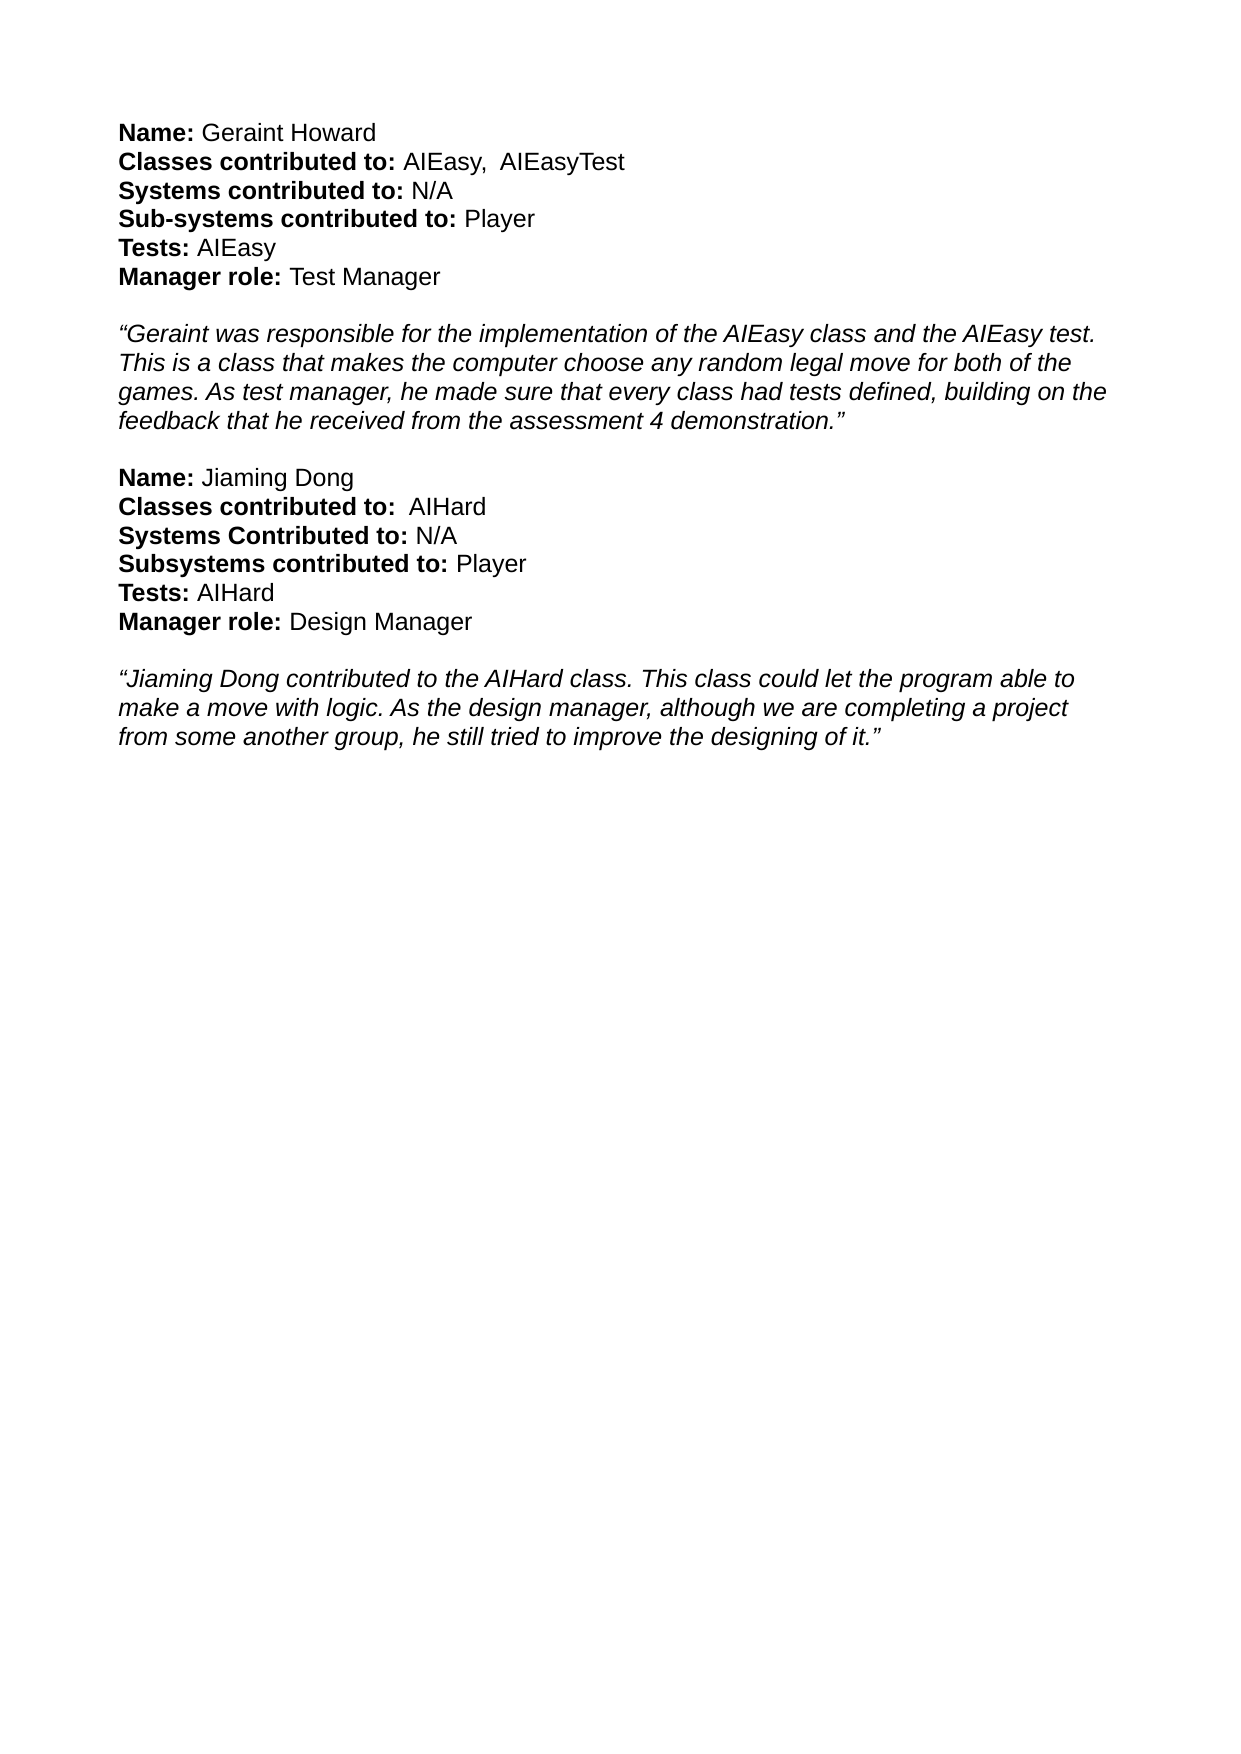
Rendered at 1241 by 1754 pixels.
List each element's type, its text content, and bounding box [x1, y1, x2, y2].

text Manager role: Design Manager [118, 607, 1122, 636]
text Classes contributed to: AIHard [118, 492, 1122, 521]
text Classes contributed to: AIEasy, AIEasyTest [118, 147, 1122, 176]
text Sub-systems contributed to: Player [118, 204, 1122, 233]
text Systems contributed to: N/A [118, 176, 1122, 204]
text Tests: AIEasy [118, 233, 1122, 262]
text Name: Jiaming Dong [118, 463, 1122, 492]
text Manager role: Test Manager [118, 262, 1122, 291]
text Tests: AIHard [118, 578, 1122, 607]
text Name: Geraint Howard [118, 118, 1122, 147]
text “Geraint was responsible for the implementation of the AIEasy class and the AIEasy test. This is a class that makes the computer choose any random legal move for both of the games. As test manager, he made sure that every class had tests defined, building on the feedback that he received from the assessment 4 demonstration.” [118, 319, 1122, 434]
text “Jiaming Dong contributed to the AIHard class. This class could let the program able to make a move with logic. As the design manager, although we are completing a project from some another group, he still tried to improve the designing of it.” [118, 664, 1122, 751]
text Systems Contributed to: N/A [118, 521, 1122, 549]
text Subsystems contributed to: Player [118, 549, 1122, 578]
